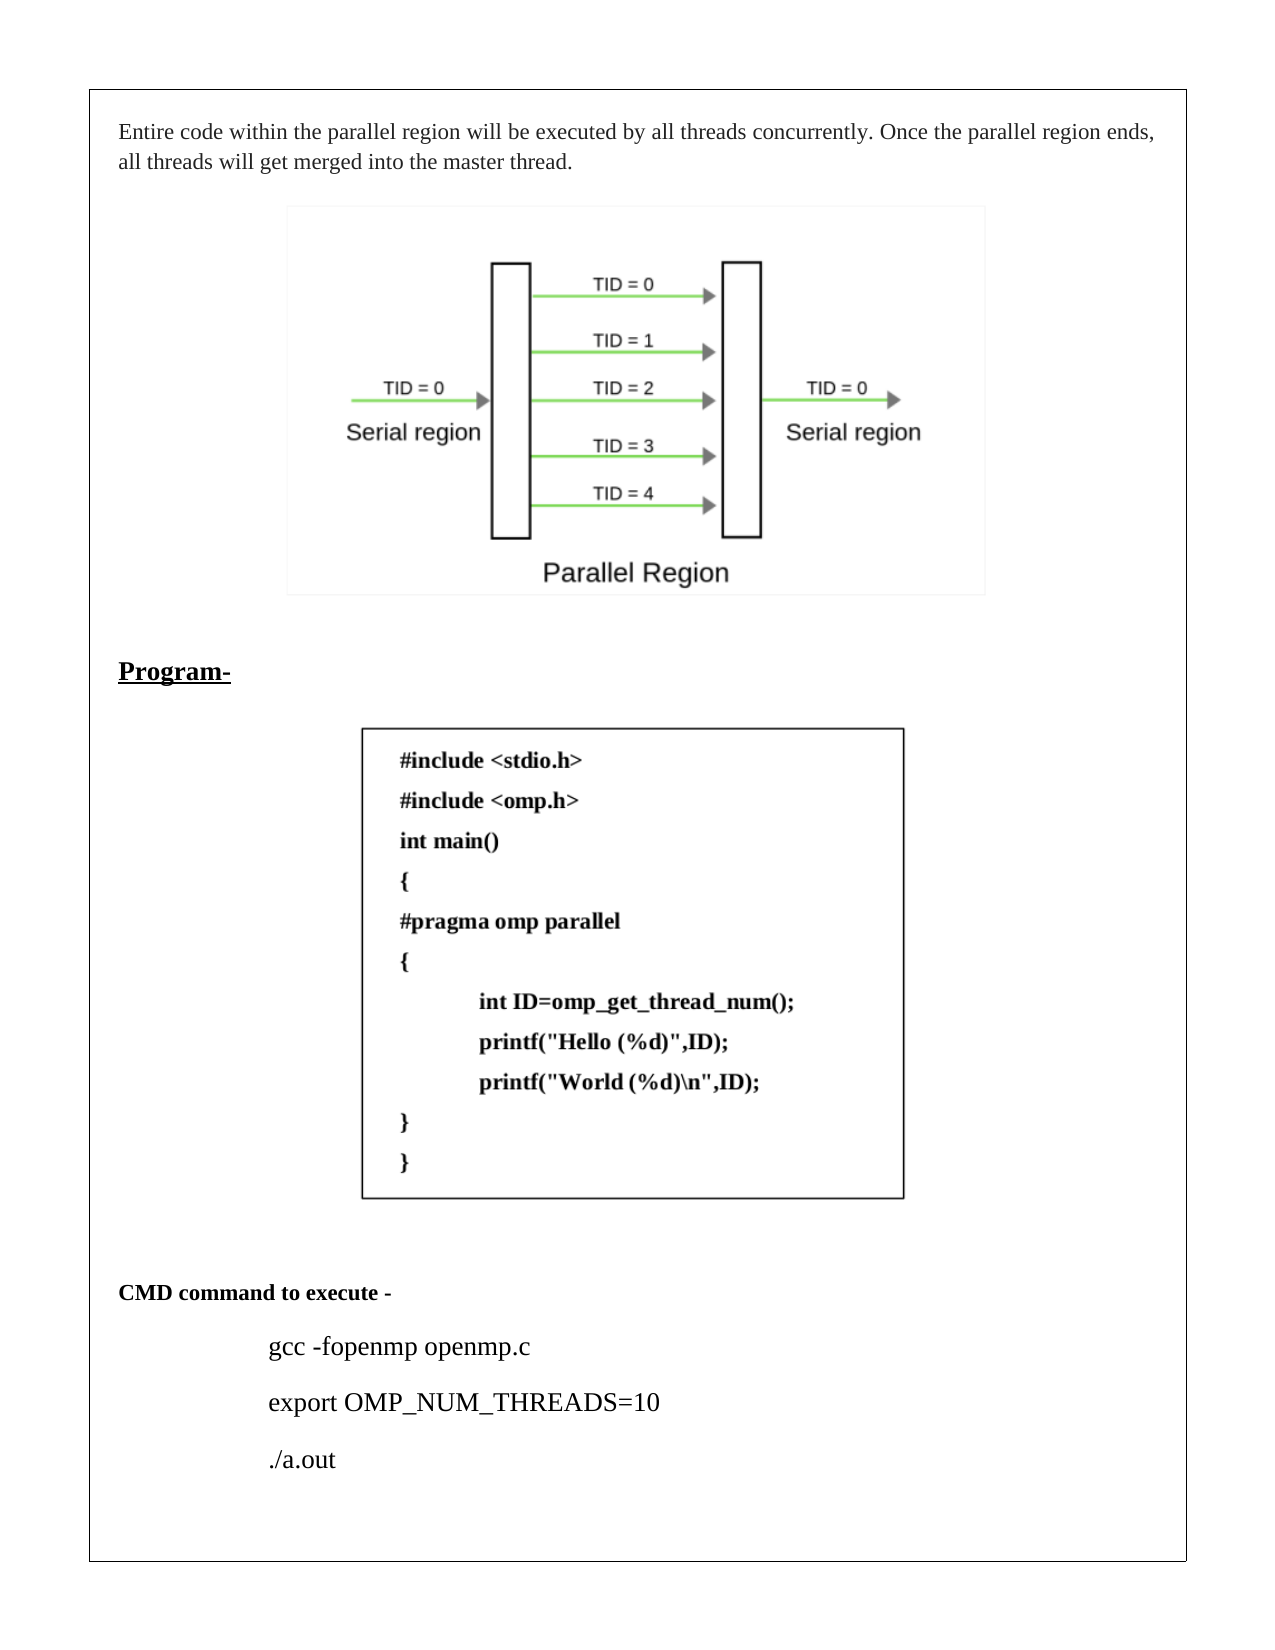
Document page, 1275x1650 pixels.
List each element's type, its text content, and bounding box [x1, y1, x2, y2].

text Program- [118, 655, 1157, 686]
picture [352, 711, 923, 1210]
picture [274, 193, 1001, 612]
text Entire code within the parallel region will be executed by all threads concurrently. Once the parallel region ends, all threads will get merged into the master thread. [118, 118, 1157, 175]
text ./a.out [118, 1443, 1157, 1474]
text export OMP_NUM_THREADS=10 [118, 1386, 1157, 1417]
text gcc -fopenmp openmp.c [118, 1330, 1157, 1361]
text CMD command to execute - [118, 1279, 1157, 1305]
